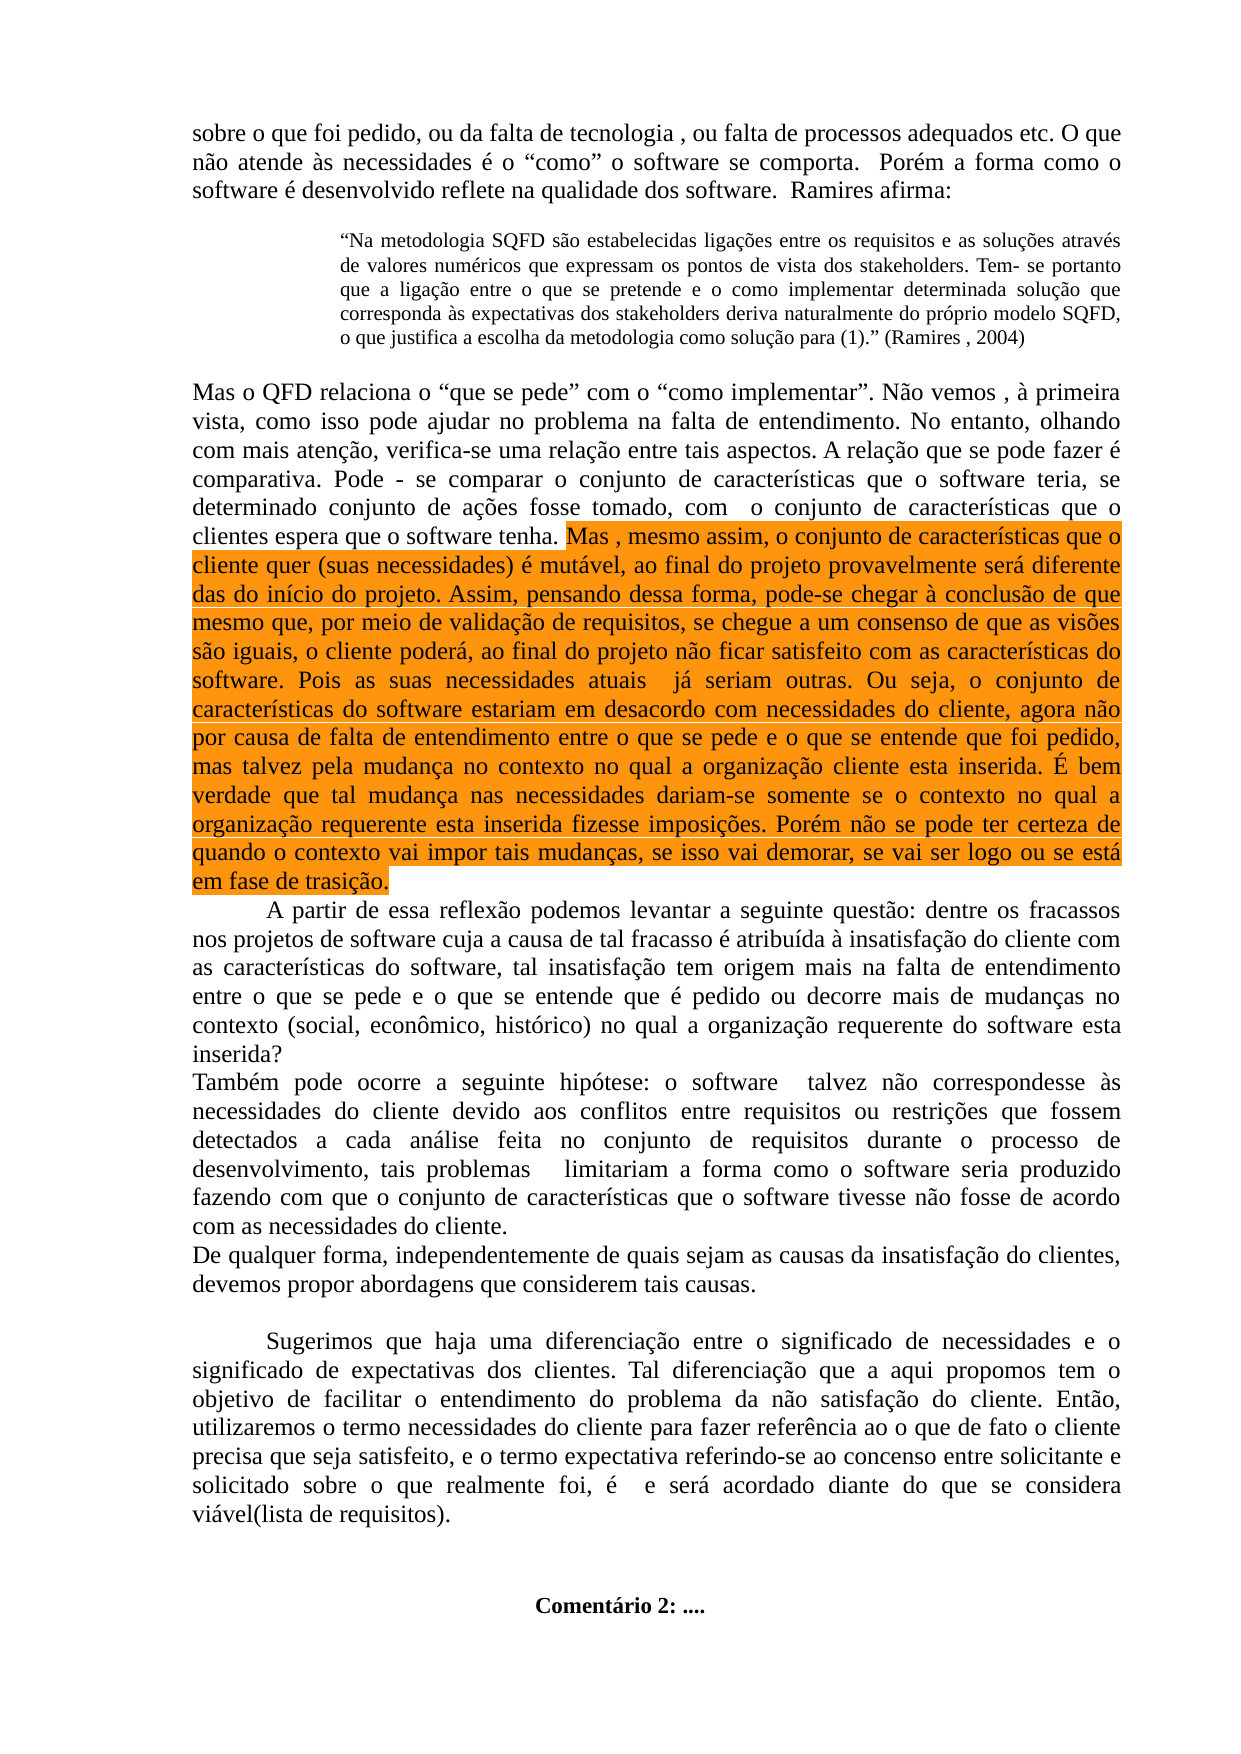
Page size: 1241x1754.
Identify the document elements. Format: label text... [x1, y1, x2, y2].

text “Na metodologia SQFD são estabelecidas ligações entre os requisitos e as soluções através de valores numéricos que expressam os pontos de vista dos stakeholders. Tem- se portanto que a ligação entre o que se pretende e o como implementar determinada solução que corresponda às expectativas dos stakeholders deriva naturalmente do próprio modelo SQFD, o que justifica a escolha da metodologia como solução para (1).” (Ramires , 2004) [340, 228, 1122, 349]
text Sugerimos que haja uma diferenciação entre o significado de necessidades e o significado de expectativas dos clientes. Tal diferenciação que a aqui propomos tem o objetivo de facilitar o entendimento do problema da não satisfação do cliente. Então, utilizaremos o termo necessidades do cliente para fazer referência ao o que de fato o cliente precisa que seja satisfeito, e o termo expectativa referindo-se ao concenso entre solicitante e solicitado sobre o que realmente foi, é e será acordado diante do que se considera viável(lista de requisitos). [192, 1326, 1122, 1527]
text Comentário 2: .... [118, 1592, 1122, 1618]
text Mas o QFD relaciona o “que se pede” com o “como implementar”. Não vemos , à primeira vista, como isso pode ajudar no problema na falta de entendimento. No entanto, olhando com mais atenção, verifica-se uma relação entre tais aspectos. A relação que se pode fazer é comparativa. Pode - se comparar o conjunto de características que o software teria, se determinado conjunto de ações fosse tomado, com o conjunto de características que o clientes espera que o software tenha. Mas , mesmo assim, o conjunto de características que o cliente quer (suas necessidades) é mutável, ao final do projeto provavelmente será diferente das do início do projeto. Assim, pensando dessa forma, pode-se chegar à conclusão de que mesmo que, por meio de validação de requisitos, se chegue a um consenso de que as visões são iguais, o cliente poderá, ao final do projeto não ficar satisfeito com as características do software. Pois as suas necessidades atuais já seriam outras. Ou seja, o conjunto de características do software estariam em desacordo com necessidades do cliente, agora não por causa de falta de entendimento entre o que se pede e o que se entende que foi pedido, mas talvez pela mudança no contexto no qual a organização cliente esta inserida. É bem verdade que tal mudança nas necessidades dariam-se somente se o contexto no qual a organização requerente esta inserida fizesse imposições. Porém não se pode ter certeza de quando o contexto vai impor tais mudanças, se isso vai demorar, se vai ser logo ou se está em fase de trasição. [192, 377, 1122, 895]
text Também pode ocorre a seguinte hipótese: o software talvez não correspondesse às necessidades do cliente devido aos conflitos entre requisitos ou restrições que fossem detectados a cada análise feita no conjunto de requisitos durante o processo de desenvolvimento, tais problemas limitariam a forma como o software seria produzido fazendo com que o conjunto de características que o software tivesse não fosse de acordo com as necessidades do cliente. [192, 1067, 1122, 1240]
text sobre o que foi pedido, ou da falta de tecnologia , ou falta de processos adequados etc. O que não atende às necessidades é o “como” o software se comporta. Porém a forma como o software é desenvolvido reflete na qualidade dos software. Ramires afirma: [192, 118, 1122, 204]
text A partir de essa reflexão podemos levantar a seguinte questão: dentre os fracassos nos projetos de software cuja a causa de tal fracasso é atribuída à insatisfação do cliente com as características do software, tal insatisfação tem origem mais na falta de entendimento entre o que se pede e o que se entende que é pedido ou decorre mais de mudanças no contexto (social, econômico, histórico) no qual a organização requerente do software esta inserida? [192, 895, 1122, 1067]
text De qualquer forma, independentemente de quais sejam as causas da insatisfação do clientes, devemos propor abordagens que considerem tais causas. [192, 1240, 1122, 1297]
